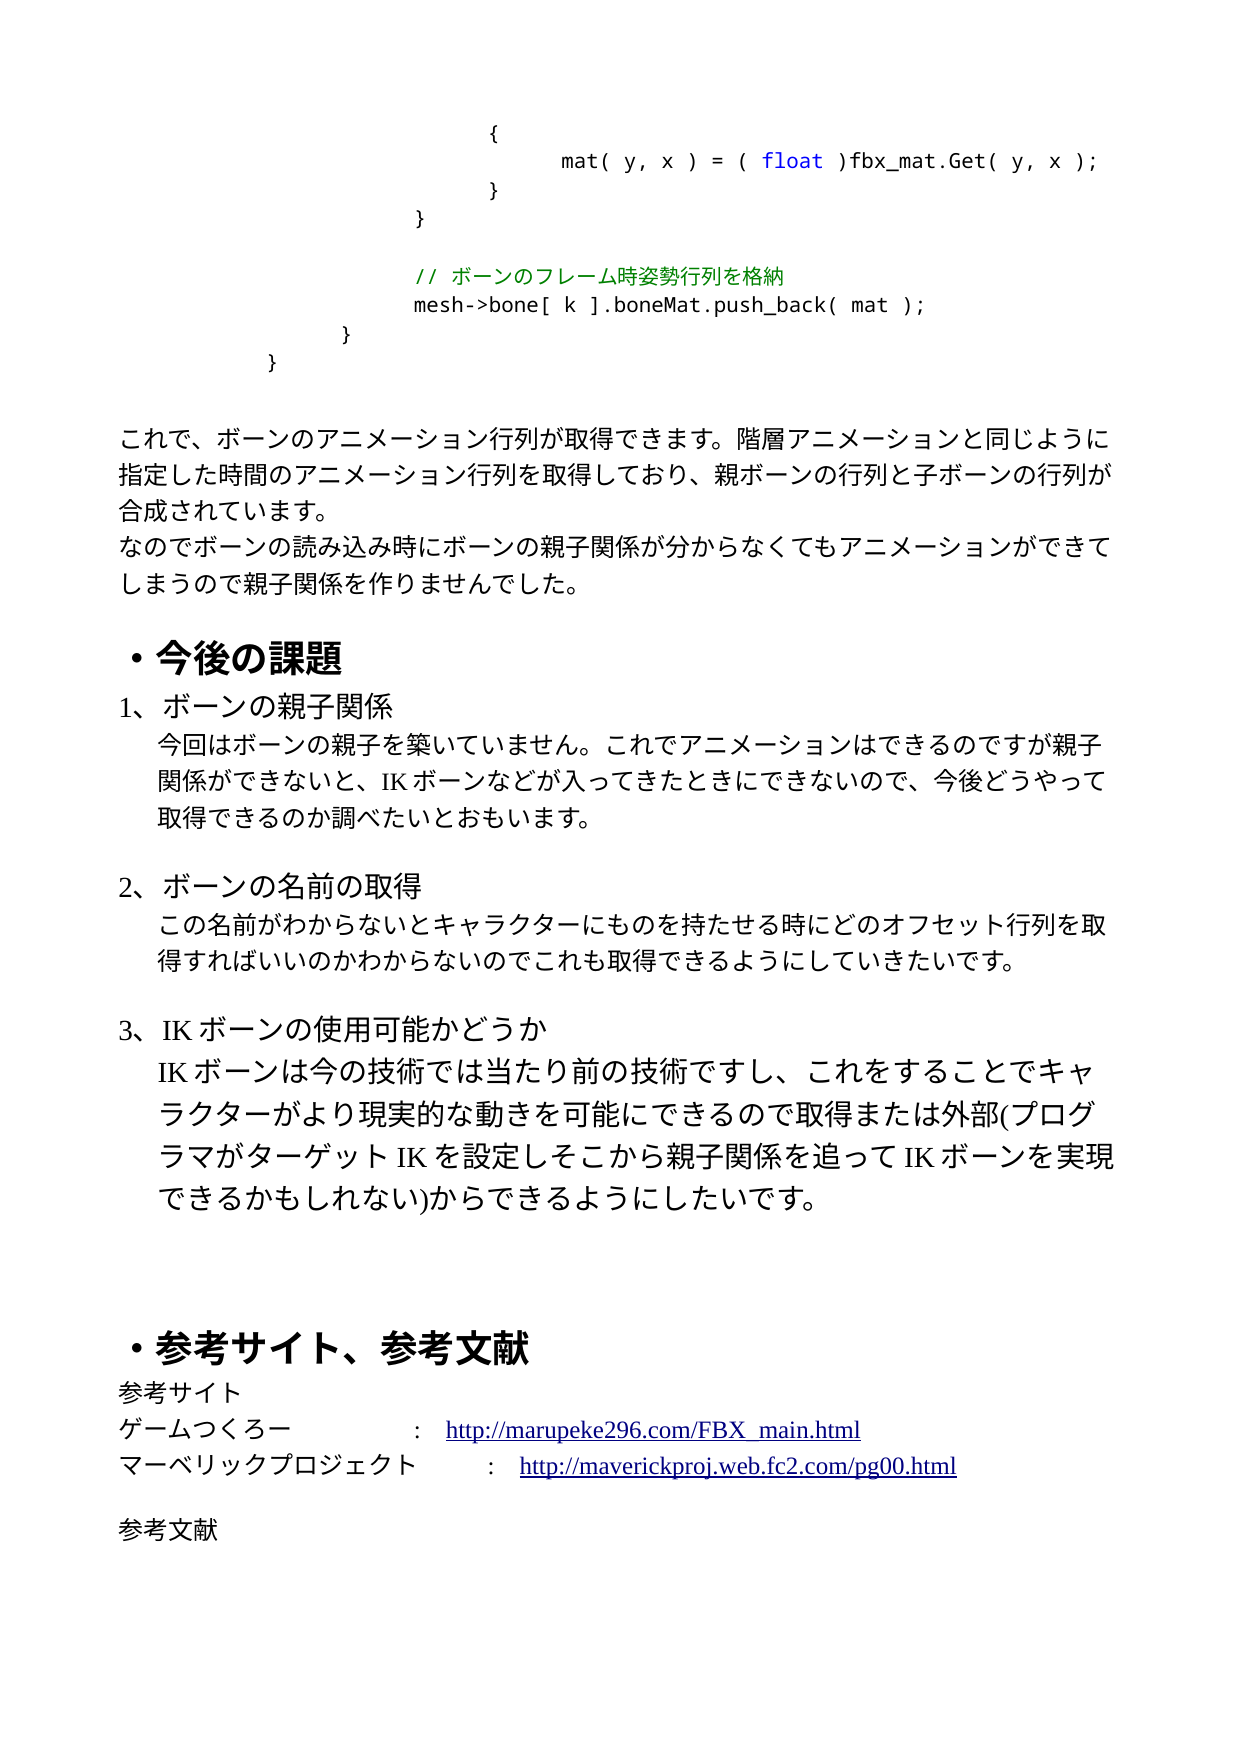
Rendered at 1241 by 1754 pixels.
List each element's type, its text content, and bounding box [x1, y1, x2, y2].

text なのでボーンの読み込み時にボーンの親子関係が分からなくてもアニメーションができてしまうので親子関係を作りませんでした。 [118, 528, 1122, 600]
text 参考サイト [118, 1373, 1122, 1409]
text ・参考サイト、参考文献 [118, 1319, 1122, 1373]
text これで、ボーンのアニメーション行列が取得できます。階層アニメーションと同じように指定した時間のアニメーション行列を取得しており、親ボーンの行列と子ボーンの行列が合成されています。 [118, 419, 1122, 528]
text この名前がわからないとキャラクターにものを持たせる時にどのオフセット行列を取得すればいいのかわからないのでこれも取得できるようにしていきたいです。 [157, 905, 1122, 978]
text } [118, 203, 1122, 232]
list ボーンの名前の取得 [118, 863, 1122, 905]
text mesh->bone[ k ].boneMat.push_back( mat ); [118, 291, 1122, 319]
text } [118, 347, 1122, 376]
text // ボーンのフレーム時姿勢行列を格納 [118, 260, 1122, 291]
text } [118, 175, 1122, 203]
text 今回はボーンの親子を築いていません。これでアニメーションはできるのですが親子関係ができないと、IKボーンなどが入ってきたときにできないので、今後どうやって取得できるのか調べたいとおもいます。 [157, 726, 1122, 834]
text ゲームつくろー : http://marupeke296.com/FBX_main.html [118, 1409, 1122, 1446]
text IKボーンは今の技術では当たり前の技術ですし、これをすることでキャラクターがより現実的な動きを可能にできるので取得または外部(プログラマがターゲットIKを設定しそこから親子関係を追ってIKボーンを実現できるかもしれない)からできるようにしたいです。 [157, 1049, 1122, 1218]
list ボーンの親子関係 [118, 683, 1122, 726]
text ・今後の課題 [118, 629, 1122, 683]
text } [118, 319, 1122, 347]
text { [118, 118, 1122, 147]
text 参考文献 [118, 1511, 1122, 1547]
text マーベリックプロジェクト : http://maverickproj.web.fc2.com/pg00.html [118, 1446, 1122, 1482]
list IKボーンの使用可能かどうか [118, 1007, 1122, 1049]
text mat( y, x ) = ( float )fbx_mat.Get( y, x ); [118, 147, 1122, 175]
